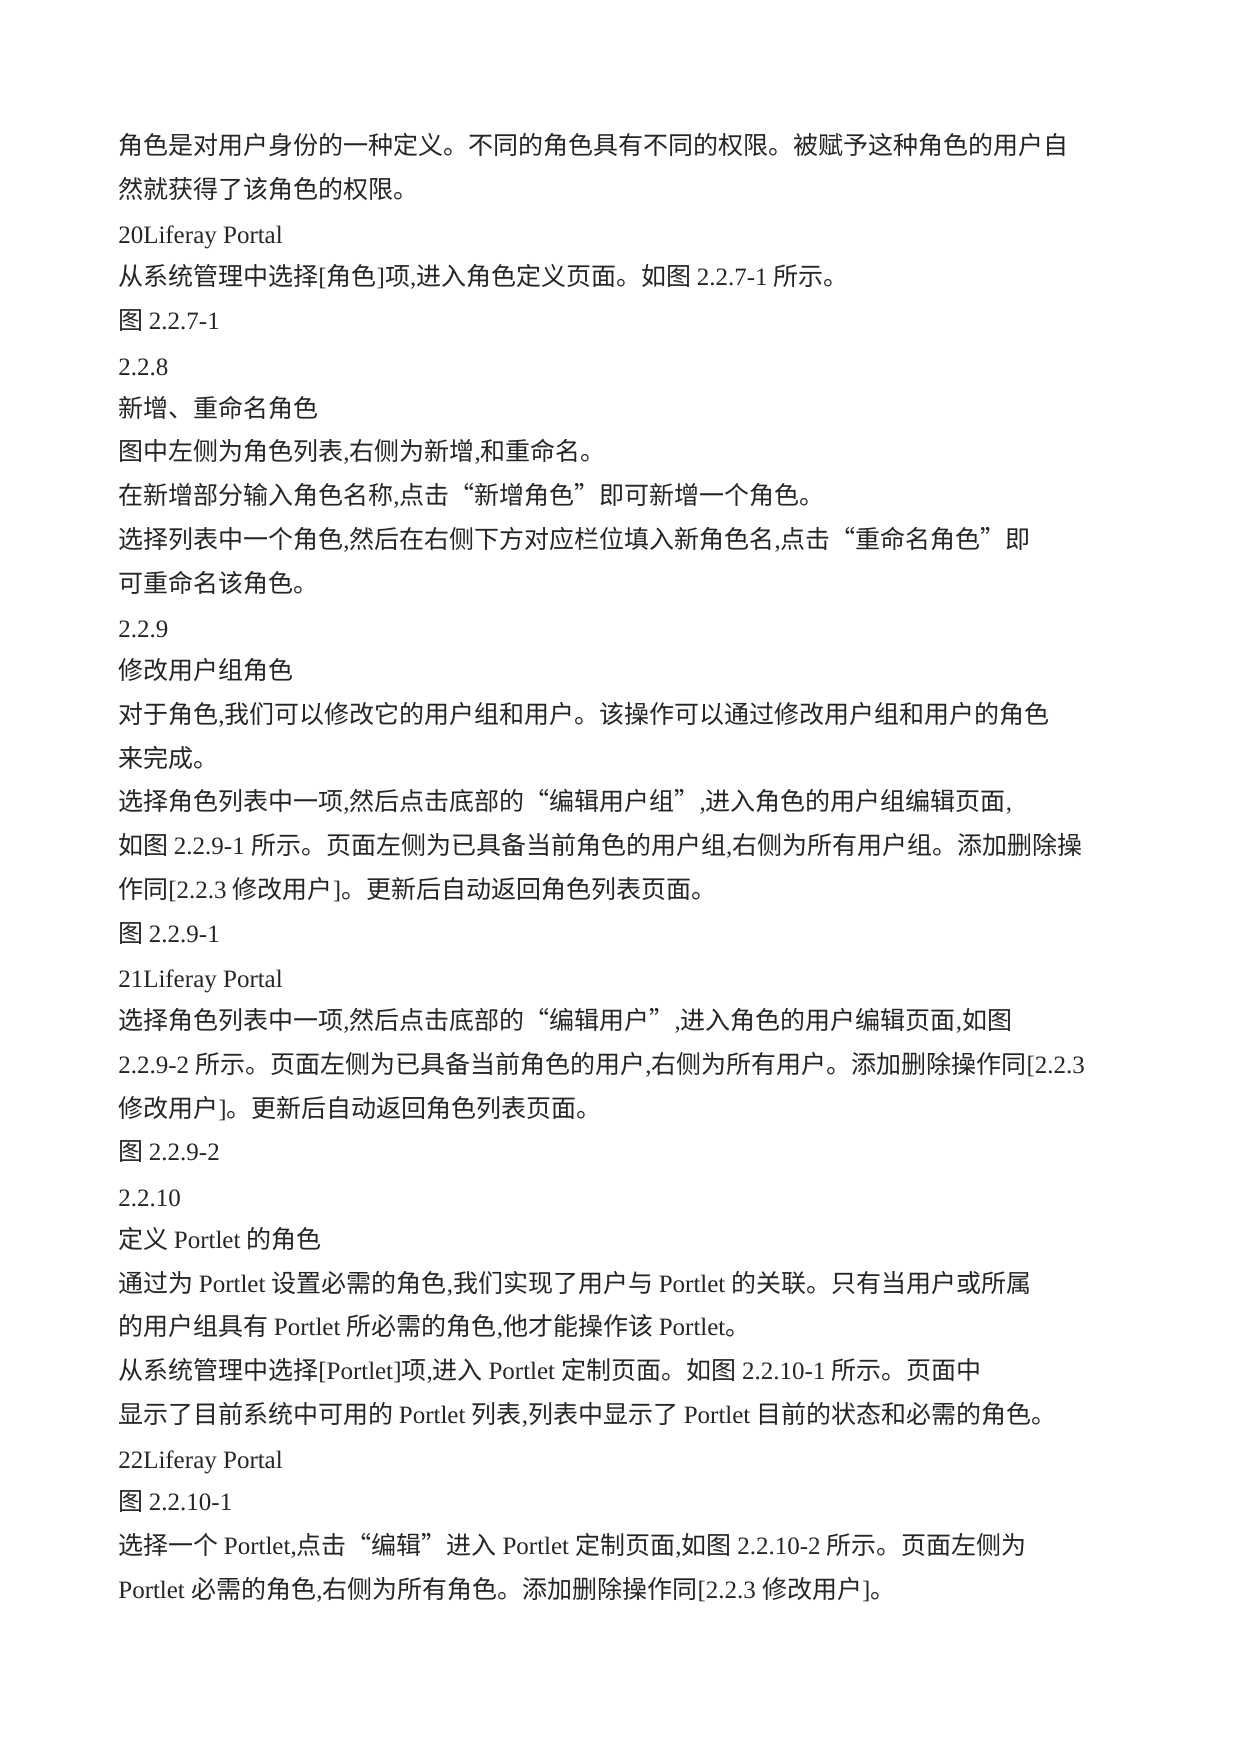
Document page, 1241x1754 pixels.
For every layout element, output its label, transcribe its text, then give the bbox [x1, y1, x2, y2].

text 的用户组具有 Portlet 所必需的角色,他才能操作该 Portlet。 [118, 1299, 1122, 1343]
text 新增、重命名角色 [118, 381, 1122, 424]
text 通过为 Portlet 设置必需的角色,我们实现了用户与 Portlet 的关联。只有当用户或所属 [118, 1256, 1122, 1299]
text 从系统管理中选择[Portlet]项,进入 Portlet 定制页面。如图 2.2.10-1 所示。页面中 [118, 1343, 1122, 1387]
text 选择一个 Portlet,点击“编辑”进入 Portlet 定制页面,如图 2.2.10-2 所示。页面左侧为 [118, 1518, 1122, 1562]
text 2.2.10 [118, 1168, 1122, 1212]
text 2.2.9 [118, 599, 1122, 643]
text 显示了目前系统中可用的 Portlet 列表,列表中显示了 Portlet 目前的状态和必需的角色。 [118, 1387, 1122, 1431]
text 作同[2.2.3 修改用户]。更新后自动返回角色列表页面。 [118, 862, 1122, 906]
text 在新增部分输入角色名称,点击“新增角色”即可新增一个角色。 [118, 468, 1122, 512]
text 角色是对用户身份的一种定义。不同的角色具有不同的权限。被赋予这种角色的用户自 [118, 118, 1122, 162]
text 修改用户]。更新后自动返回角色列表页面。 [118, 1081, 1122, 1124]
text 如图 2.2.9-1 所示。页面左侧为已具备当前角色的用户组,右侧为所有用户组。添加删除操 [118, 818, 1122, 862]
text Portlet 必需的角色,右侧为所有角色。添加删除操作同[2.2.3 修改用户]。 [118, 1562, 1122, 1606]
text 修改用户组角色 [118, 643, 1122, 687]
text 2.2.8 [118, 337, 1122, 381]
text 图 2.2.10-1 [118, 1474, 1122, 1518]
text 20Liferay Portal [118, 206, 1122, 249]
text 图 2.2.7-1 [118, 293, 1122, 337]
text 图 2.2.9-2 [118, 1124, 1122, 1168]
text 图中左侧为角色列表,右侧为新增,和重命名。 [118, 424, 1122, 468]
text 图 2.2.9-1 [118, 906, 1122, 949]
text 21Liferay Portal [118, 949, 1122, 993]
text 来完成。 [118, 731, 1122, 774]
text 选择角色列表中一项,然后点击底部的“编辑用户”,进入角色的用户编辑页面,如图 [118, 993, 1122, 1037]
text 对于角色,我们可以修改它的用户组和用户。该操作可以通过修改用户组和用户的角色 [118, 687, 1122, 731]
text 选择列表中一个角色,然后在右侧下方对应栏位填入新角色名,点击“重命名角色”即 [118, 512, 1122, 556]
text 2.2.9-2 所示。页面左侧为已具备当前角色的用户,右侧为所有用户。添加删除操作同[2.2.3 [118, 1037, 1122, 1081]
text 22Liferay Portal [118, 1431, 1122, 1474]
text 可重命名该角色。 [118, 556, 1122, 599]
text 选择角色列表中一项,然后点击底部的“编辑用户组”,进入角色的用户组编辑页面, [118, 774, 1122, 818]
text 从系统管理中选择[角色]项,进入角色定义页面。如图 2.2.7-1 所示。 [118, 249, 1122, 293]
text 然就获得了该角色的权限。 [118, 162, 1122, 206]
text 定义 Portlet 的角色 [118, 1212, 1122, 1256]
